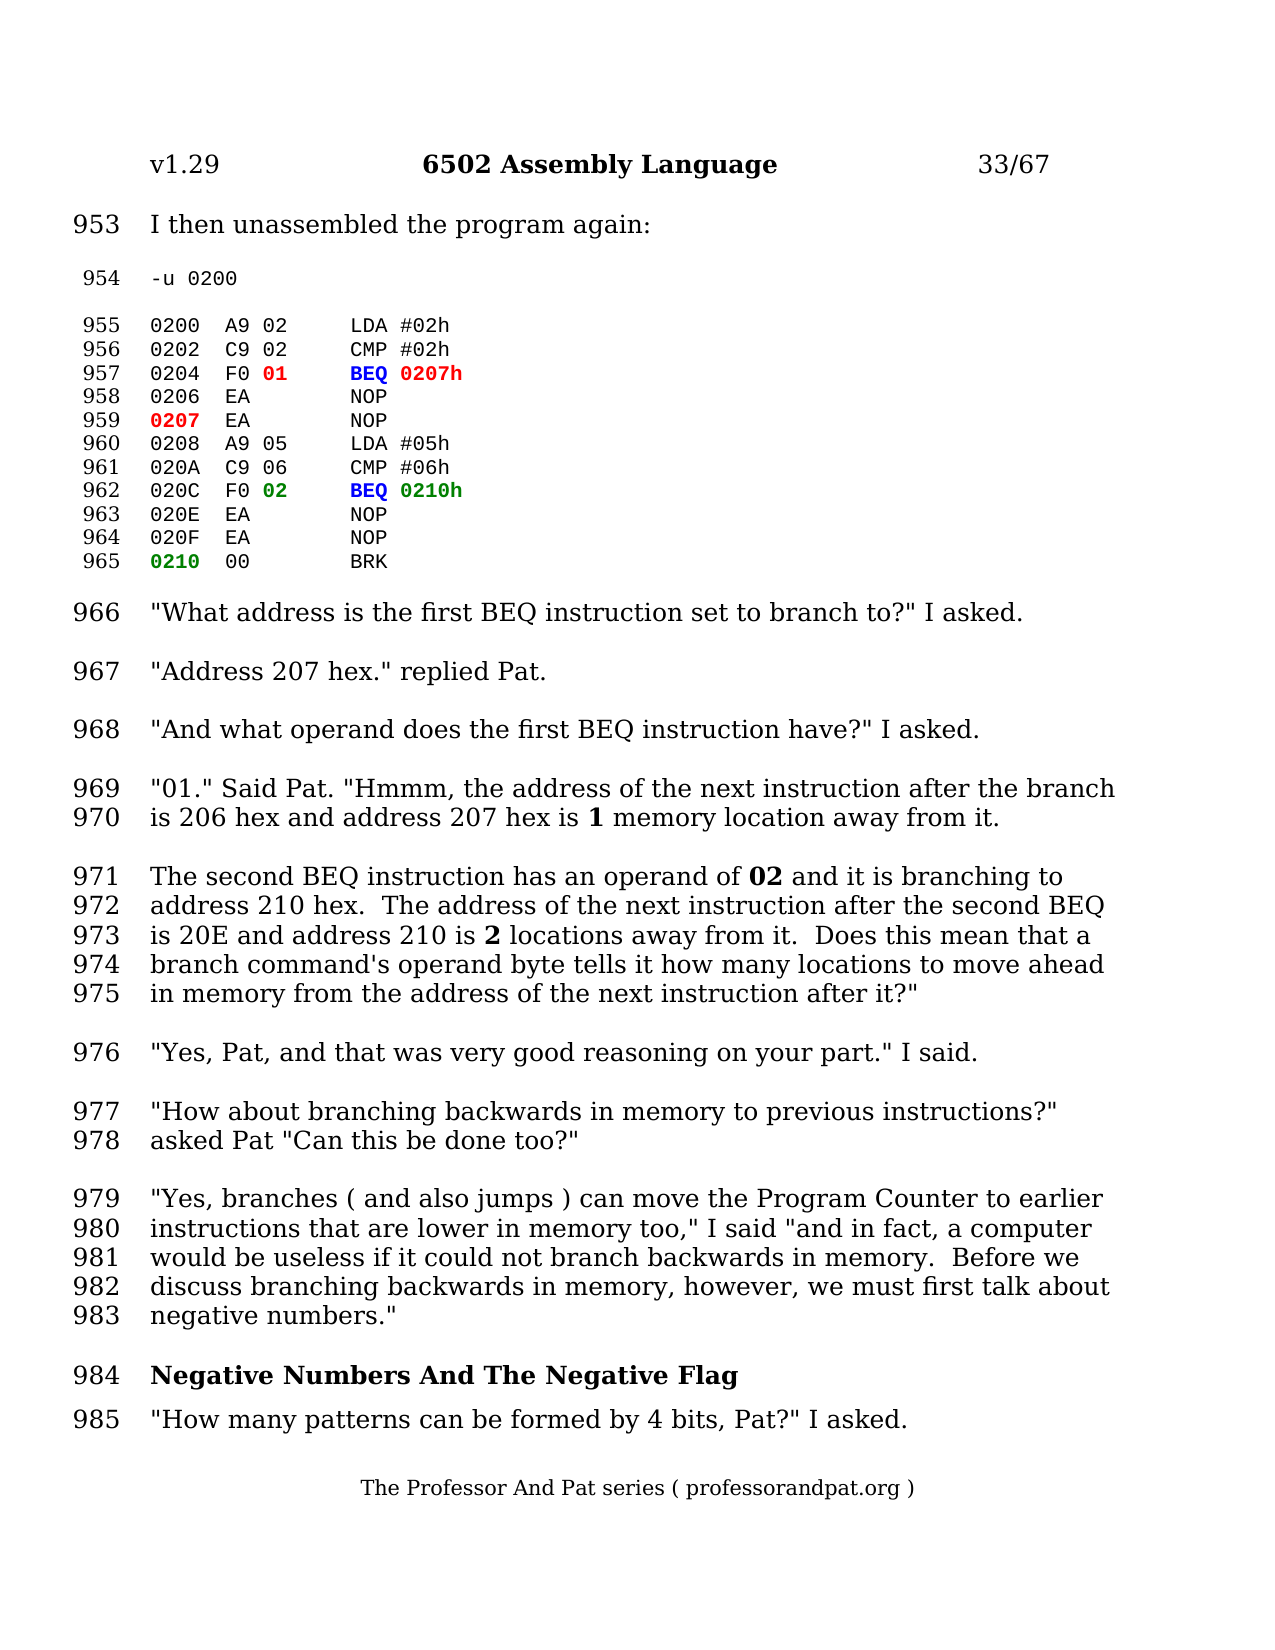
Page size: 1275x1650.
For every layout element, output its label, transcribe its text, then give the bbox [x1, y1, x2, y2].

text The second BEQ instruction has an operand of 02 and it is branching to address 210 hex. The address of the next instruction after the second BEQ is 20E and address 210 is 2 locations away from it. Does this mean that a branch command's operand byte tells it how many locations to move ahead in memory from the address of the next instruction after it?" [150, 862, 1125, 1009]
text 020F EA NOP [150, 527, 1125, 551]
text -u 0200 [150, 268, 1125, 292]
text 020A C9 06 CMP #06h [150, 457, 1125, 480]
text 0204 F0 01 BEQ 0207h [150, 363, 1125, 386]
text 020C F0 02 BEQ 0210h [150, 480, 1125, 504]
text 0208 A9 05 LDA #05h [150, 433, 1125, 457]
text 0207 EA NOP [150, 410, 1125, 433]
text "And what operand does the first BEQ instruction have?" I asked. [150, 715, 1125, 744]
text 0206 EA NOP [150, 386, 1125, 410]
text 020E EA NOP [150, 504, 1125, 527]
text 0200 A9 02 LDA #02h [150, 316, 1125, 339]
text "How about branching backwards in memory to previous instructions?" asked Pat "Can this be done too?" [150, 1097, 1125, 1155]
text "01." Said Pat. "Hmmm, the address of the next instruction after the branch is 206 hex and address 207 hex is 1 memory location away from it. [150, 774, 1125, 833]
text 0202 C9 02 CMP #02h [150, 339, 1125, 363]
subtitle Negative Numbers And The Negative Flag [150, 1361, 1125, 1390]
text "How many patterns can be formed by 4 bits, Pat?" I asked. [150, 1405, 1125, 1434]
text "Yes, Pat, and that was very good reasoning on your part." I said. [150, 1038, 1125, 1067]
text "Address 207 hex." replied Pat. [150, 657, 1125, 686]
text 0210 00 BRK [150, 551, 1125, 574]
text "Yes, branches ( and also jumps ) can move the Program Counter to earlier instructions that are lower in memory too," I said "and in fact, a computer would be useless if it could not branch backwards in memory. Before we discuss branching backwards in memory, however, we must first talk about negative numbers." [150, 1184, 1125, 1331]
text "What address is the first BEQ instruction set to branch to?" I asked. [150, 598, 1125, 627]
text I then unassembled the program again: [150, 210, 1125, 239]
